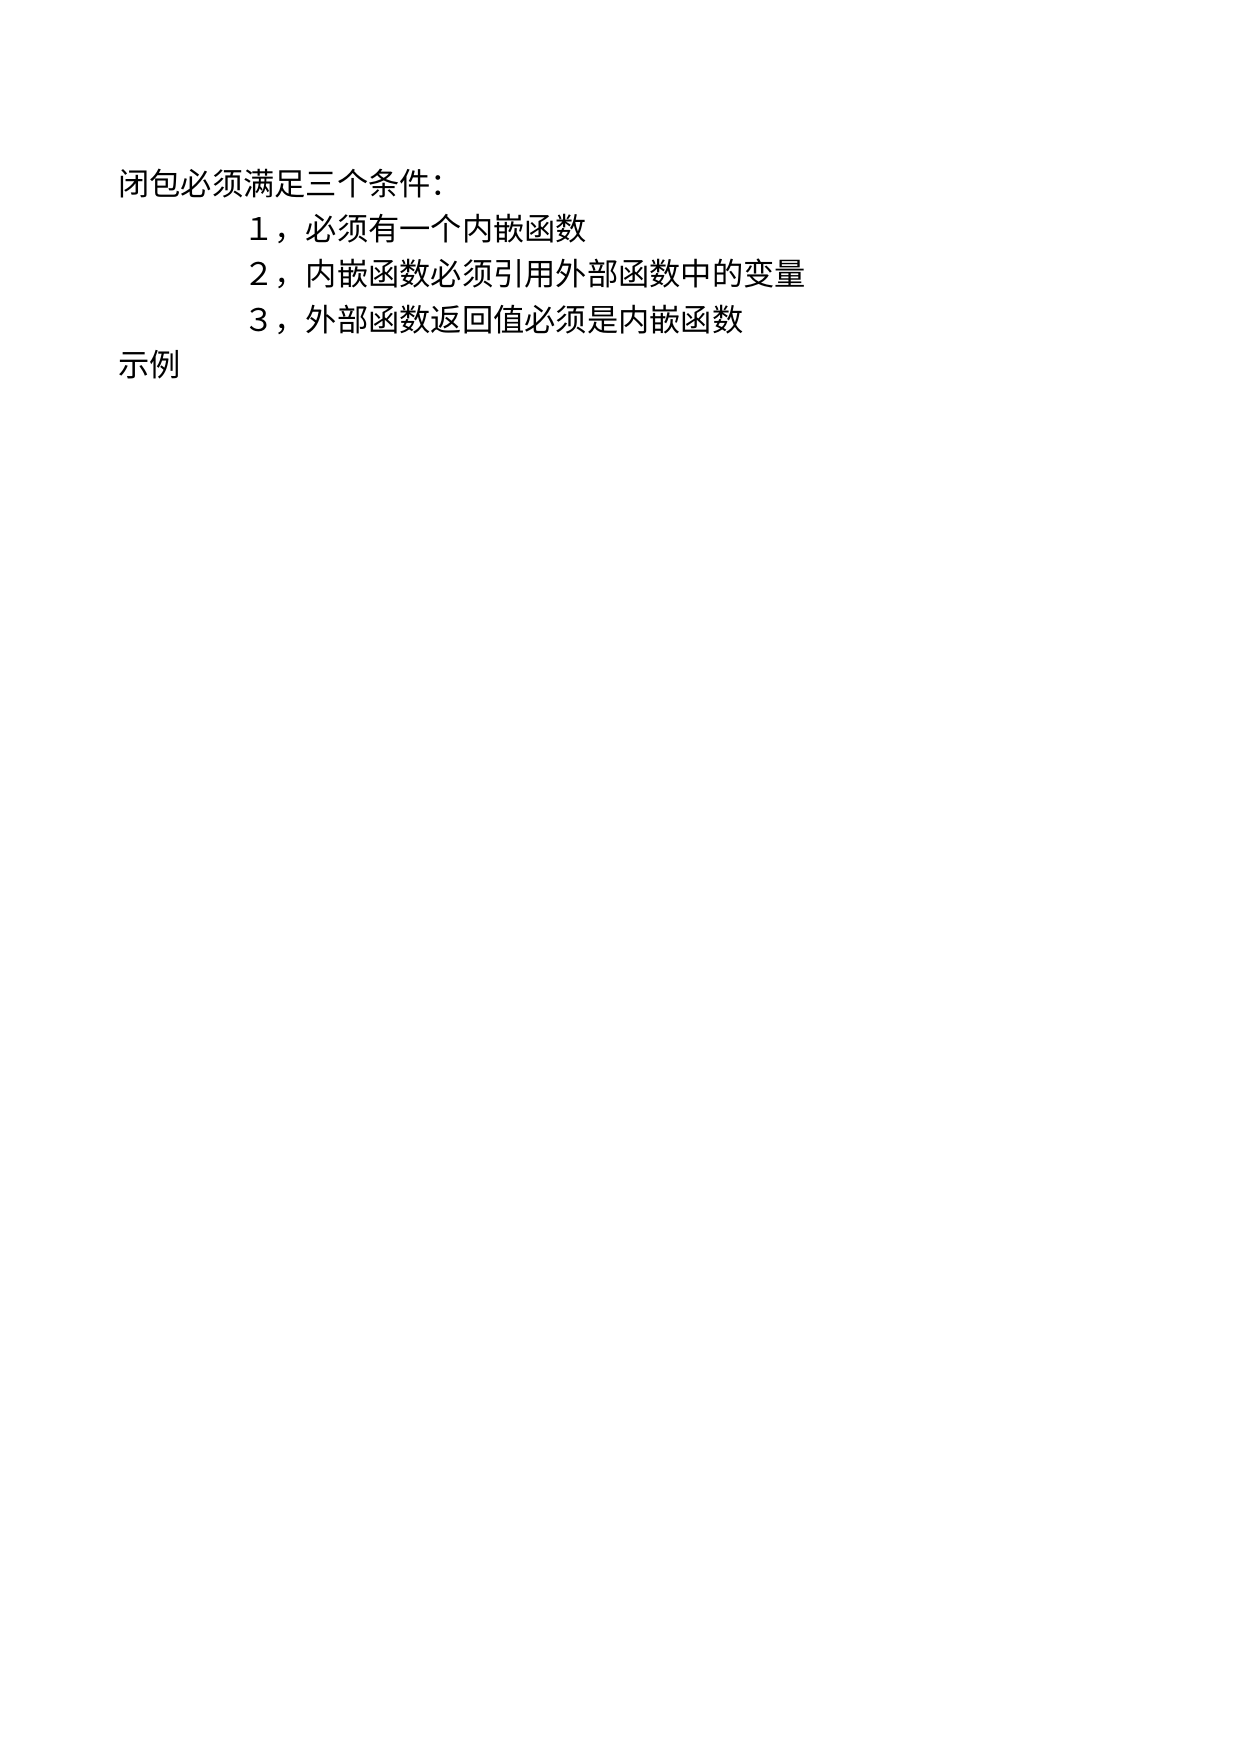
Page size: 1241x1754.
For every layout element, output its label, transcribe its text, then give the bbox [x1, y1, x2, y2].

text １，必须有一个内嵌函数 [118, 204, 1122, 249]
text 闭包必须满足三个条件： [118, 159, 1122, 204]
text 示例 [118, 340, 1122, 385]
text ３，外部函数返回值必须是内嵌函数 [118, 295, 1122, 340]
text ２，内嵌函数必须引用外部函数中的变量 [118, 249, 1122, 295]
